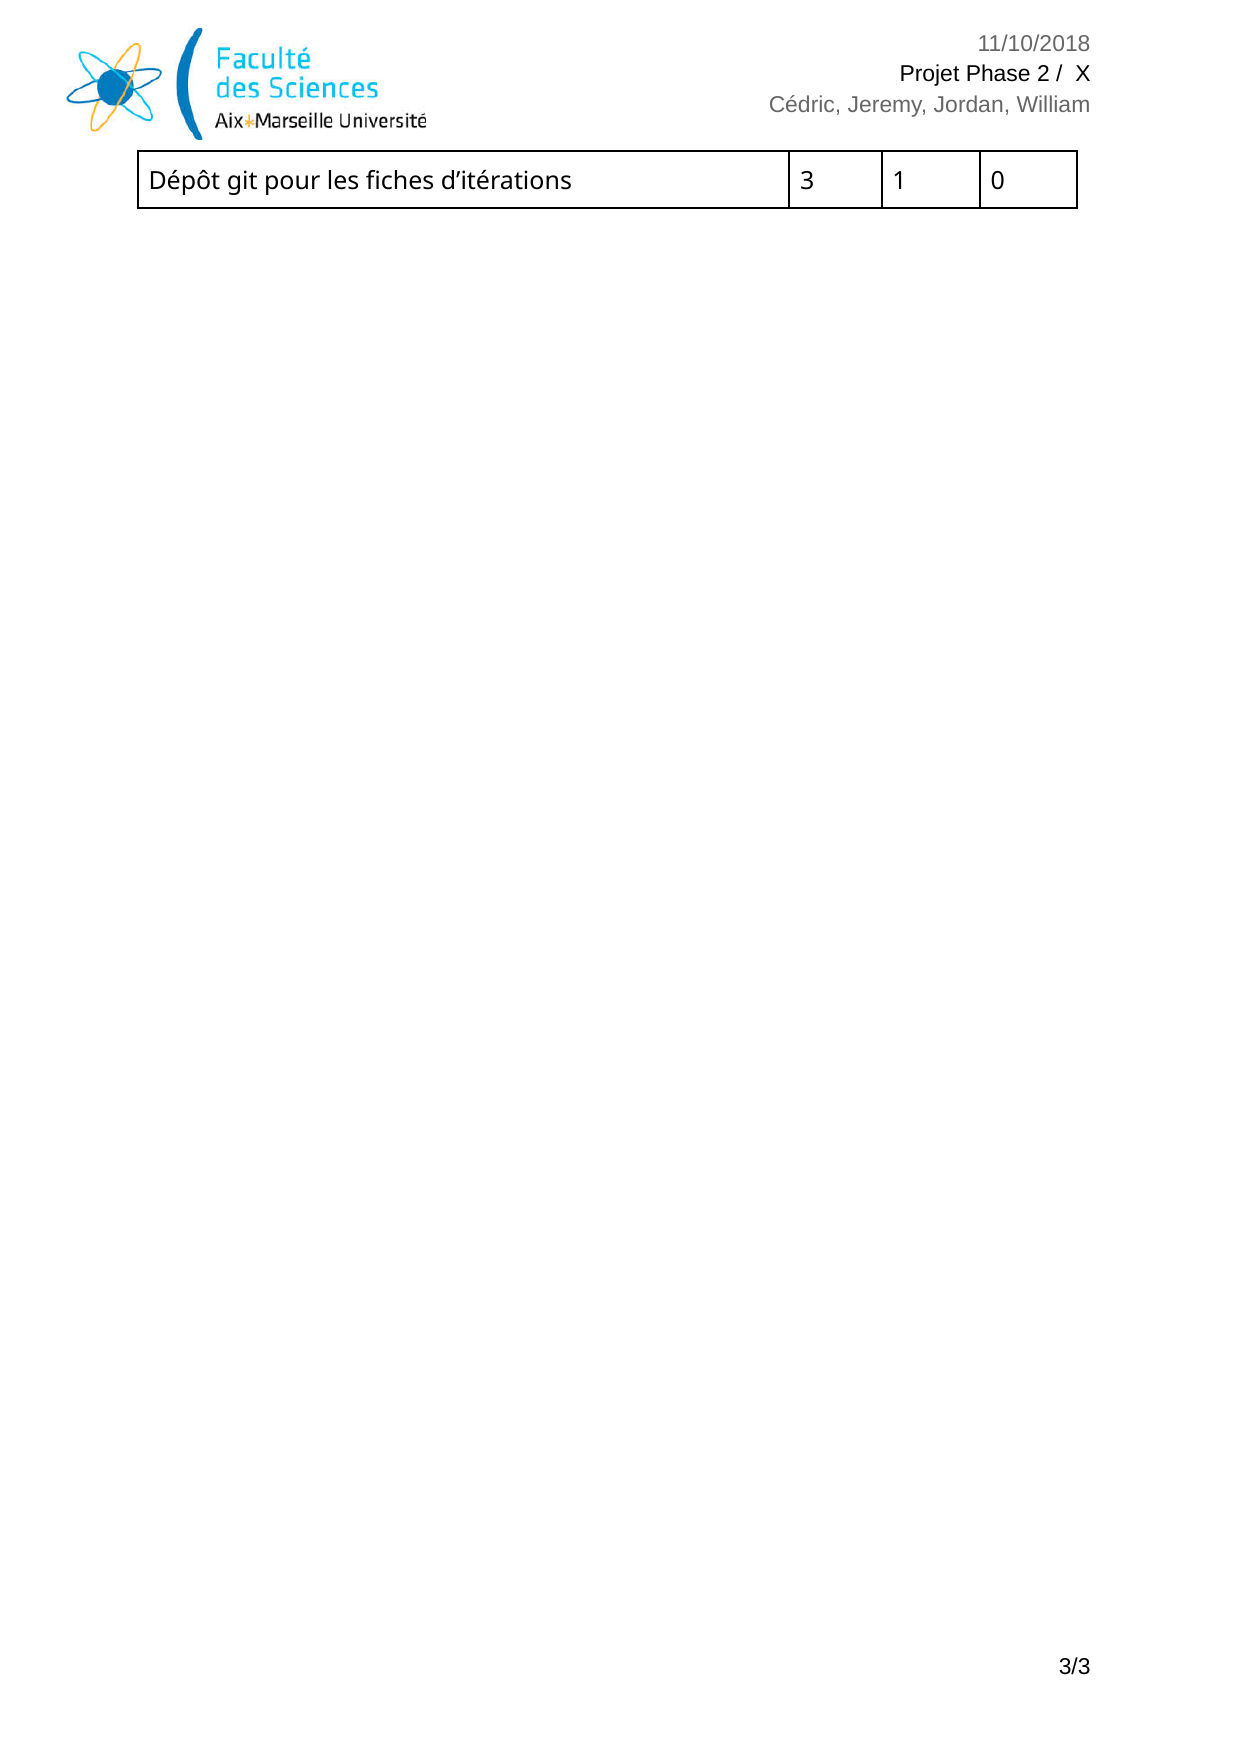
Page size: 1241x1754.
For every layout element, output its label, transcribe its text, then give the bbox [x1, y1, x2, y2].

picture [65, 28, 426, 140]
table_cell Dépôt git pour les fiches d’itérations [139, 152, 788, 207]
table_cell 1 [883, 152, 979, 207]
table_cell 0 [981, 152, 1076, 207]
table_cell 3 [790, 152, 881, 207]
